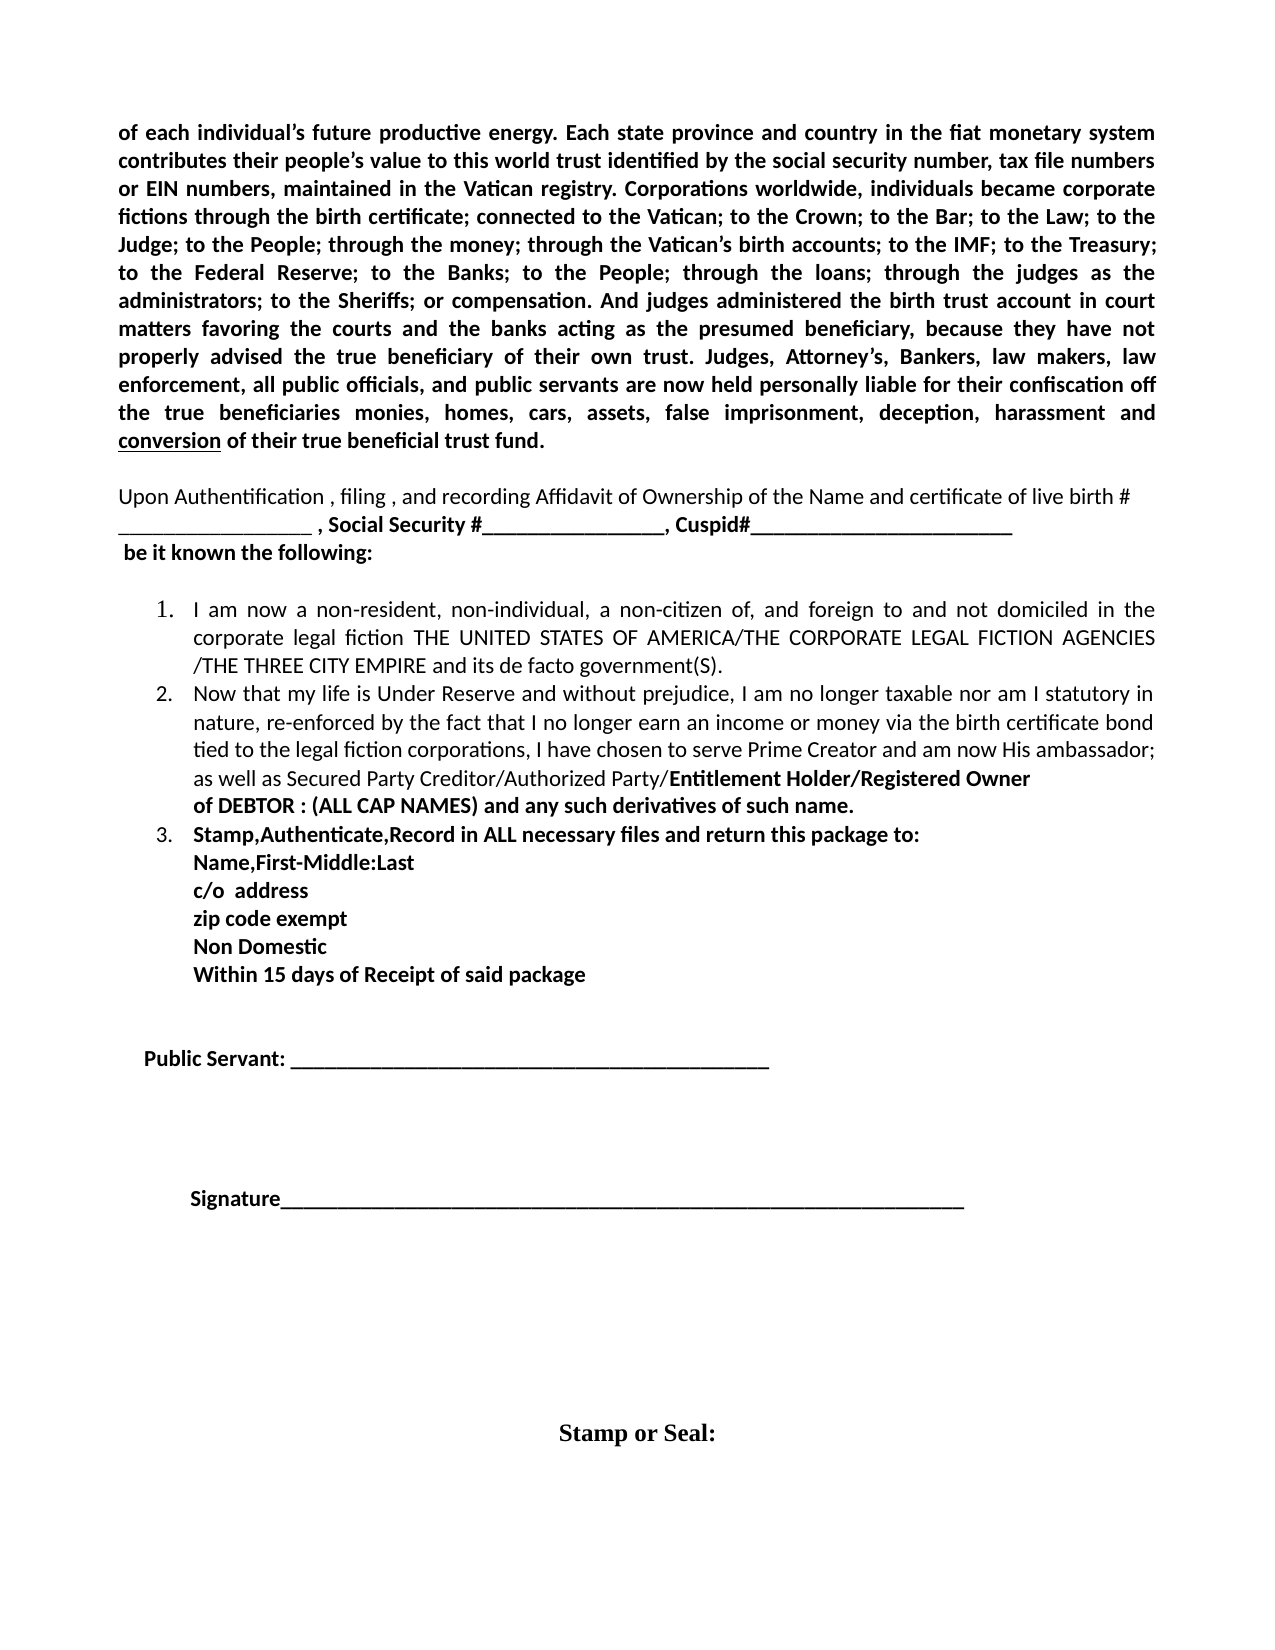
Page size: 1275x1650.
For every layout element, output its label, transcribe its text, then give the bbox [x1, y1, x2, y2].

list Within 15 days of Receipt of said package [156, 960, 1157, 988]
text of each individual’s future productive energy. Each state province and country in the fiat monetary system contributes their people’s value to this world trust identified by the social security number, tax file numbers or EIN numbers, maintained in the Vatican registry. Corporations worldwide, individuals became corporate fictions through the birth certificate; connected to the Vatican; to the Crown; to the Bar; to the Law; to the Judge; to the People; through the money; through the Vatican’s birth accounts; to the IMF; to the Treasury; to the Federal Reserve; to the Banks; to the People; through the loans; through the judges as the administrators; to the Sheriffs; or compensation. And judges administered the birth trust account in court matters favoring the courts and the banks acting as the presumed beneficiary, because they have not properly advised the true beneficiary of their own trust. Judges, Attorney’s, Bankers, law makers, law enforcement, all public officials, and public servants are now held personally liable for their confiscation off the true beneficiaries monies, homes, cars, assets, false imprisonment, deception, harassment and conversion of their true beneficial trust fund. [118, 118, 1157, 454]
text Public Servant: __________________________________________ [118, 1044, 1157, 1072]
list Non Domestic [156, 932, 1157, 960]
list zip code exempt [156, 904, 1157, 932]
list I am now a non-resident, non-individual, a non-citizen of, and foreign to and not domiciled in the corporate legal fiction THE UNITED STATES OF AMERICA/THE CORPORATE LEGAL FICTION AGENCIES /THE THREE CITY EMPIRE and its de facto government(S). [156, 594, 1157, 679]
list of DEBTOR : (ALL CAP NAMES) and any such derivatives of such name. [156, 792, 1157, 820]
text Upon Authentification , filing , and recording Affidavit of Ownership of the Name and certificate of live birth # _________________ , Social Security #________________, Cuspid#_______________________ [118, 482, 1157, 538]
list Name,First-Middle:Last [156, 848, 1157, 876]
text Signature____________________________________________________________ [118, 1184, 1157, 1212]
text Stamp or Seal: [118, 1418, 1157, 1447]
list c/o address [156, 876, 1157, 904]
list Stamp,Authenticate,Record in ALL necessary files and return this package to: [156, 820, 1157, 848]
list Now that my life is Under Reserve and without prejudice, I am no longer taxable nor am I statutory in nature, re-enforced by the fact that I no longer earn an income or money via the birth certificate bond tied to the legal fiction corporations, I have chosen to serve Prime Creator and am now His ambassador; as well as Secured Party Creditor/Authorized Party/Entitlement Holder/Registered Owner [156, 679, 1157, 792]
text be it known the following: [118, 538, 1157, 566]
